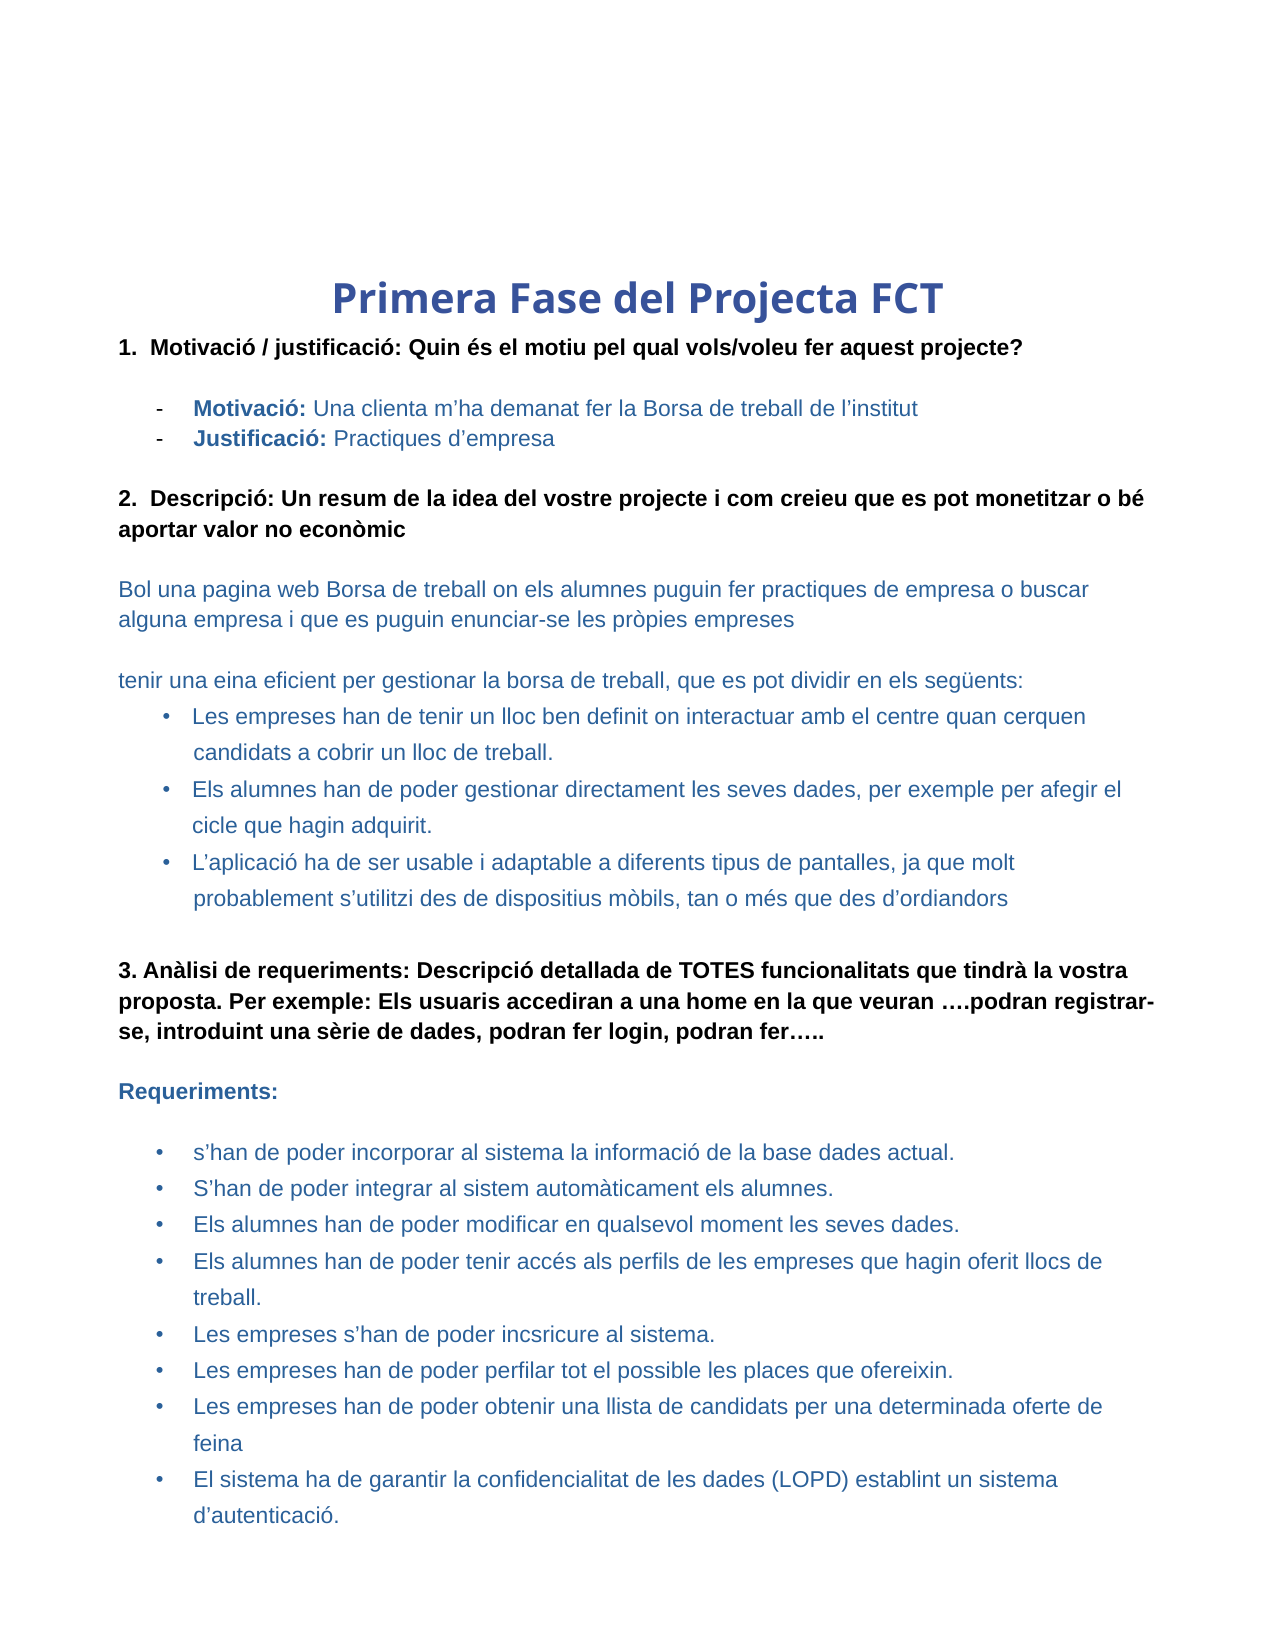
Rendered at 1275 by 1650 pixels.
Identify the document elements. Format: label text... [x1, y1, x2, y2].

text candidats a cobrir un lloc de treball. [118, 739, 1157, 766]
list Les empreses s’han de poder incsricure al sistema. [156, 1321, 1157, 1347]
list Les empreses han de tenir un lloc ben definit on interactuar amb el centre quan cerquen [162, 703, 1157, 729]
list Justificació: Practiques d’empresa [156, 425, 1157, 451]
list El sistema ha de garantir la confidencialitat de les dades (LOPD) establint un sistema d’autenticació. [156, 1466, 1157, 1529]
list L’aplicació ha de ser usable i adaptable a diferents tipus de pantalles, ja que molt [162, 848, 1157, 875]
list Els alumnes han de poder tenir accés als perfils de les empreses que hagin oferit llocs de treball. [156, 1248, 1157, 1311]
list S’han de poder integrar al sistem automàticament els alumnes. [156, 1175, 1157, 1201]
list Els alumnes han de poder modificar en qualsevol moment les seves dades. [156, 1211, 1157, 1238]
list Les empreses han de poder perfilar tot el possible les places que ofereixin. [156, 1357, 1157, 1383]
list Motivació: Una clienta m’ha demanat fer la Borsa de treball de l’institut [156, 395, 1157, 421]
text Bol una pagina web Borsa de treball on els alumnes puguin fer practiques de empresa o buscar alguna empresa i que es puguin enunciar-se les pròpies empreses [118, 576, 1157, 633]
list Les empreses han de poder obtenir una llista de candidats per una determinada oferte de feina [156, 1393, 1157, 1456]
text tenir una eina eficient per gestionar la borsa de treball, que es pot dividir en els següents: [118, 667, 1157, 693]
text 1. Motivació / justificació: Quin és el motiu pel qual vols/voleu fer aquest projecte? [118, 334, 1157, 361]
text Requeriments: [118, 1078, 1157, 1105]
text 3. Anàlisi de requeriments: Descripció detallada de TOTES funcionalitats que tindrà la vostra proposta. Per exemple: Els usuaris accediran a una home en la que veuran ….podran registrar-se, introduint una sèrie de dades, podran fer login, podran fer….. [118, 957, 1157, 1044]
list s’han de poder incorporar al sistema la informació de la base dades actual. [156, 1139, 1157, 1165]
text 2. Descripció: Un resum de la idea del vostre projecte i com creieu que es pot monetitzar o bé aportar valor no econòmic [118, 485, 1157, 542]
text probablement s’utilitzi des de dispositius mòbils, tan o més que des d’ordiandors [118, 885, 1157, 911]
list Els alumnes han de poder gestionar directament les seves dades, per exemple per afegir el cicle que hagin adquirit. [162, 776, 1157, 838]
text Primera Fase del Projecta FCT [118, 269, 1157, 326]
